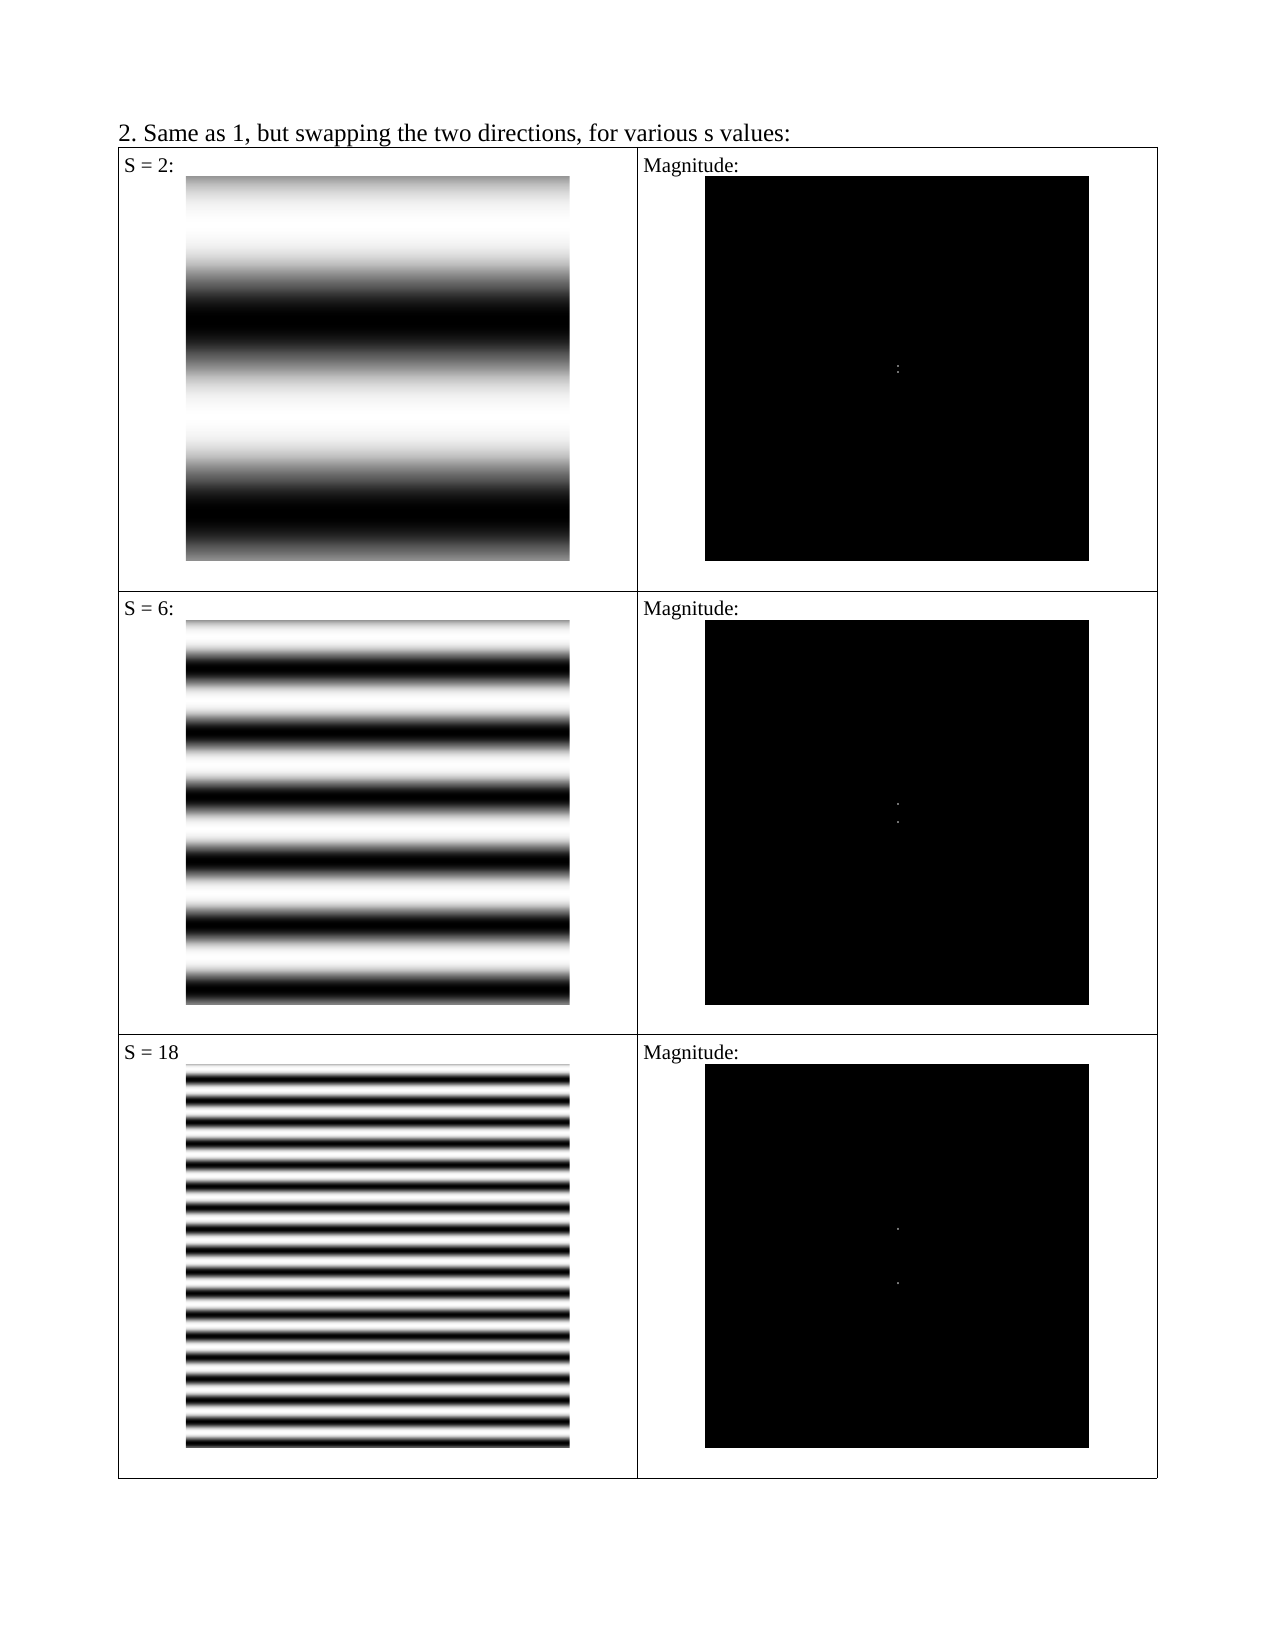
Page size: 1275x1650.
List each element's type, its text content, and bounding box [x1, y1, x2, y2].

table_cell S = 6: [119, 592, 637, 1034]
table_cell Magnitude: [638, 592, 1157, 1034]
picture [705, 620, 1089, 1005]
picture [185, 176, 570, 561]
table_header Magnitude: [638, 148, 1157, 591]
table_cell Magnitude: [638, 1035, 1157, 1478]
picture [185, 620, 570, 1005]
picture [705, 176, 1089, 561]
table_header S = 2: [119, 148, 637, 591]
picture [705, 1064, 1089, 1448]
picture [185, 1064, 570, 1448]
table_cell S = 18 [119, 1035, 637, 1478]
text 2. Same as 1, but swapping the two directions, for various s values: [118, 118, 1157, 147]
